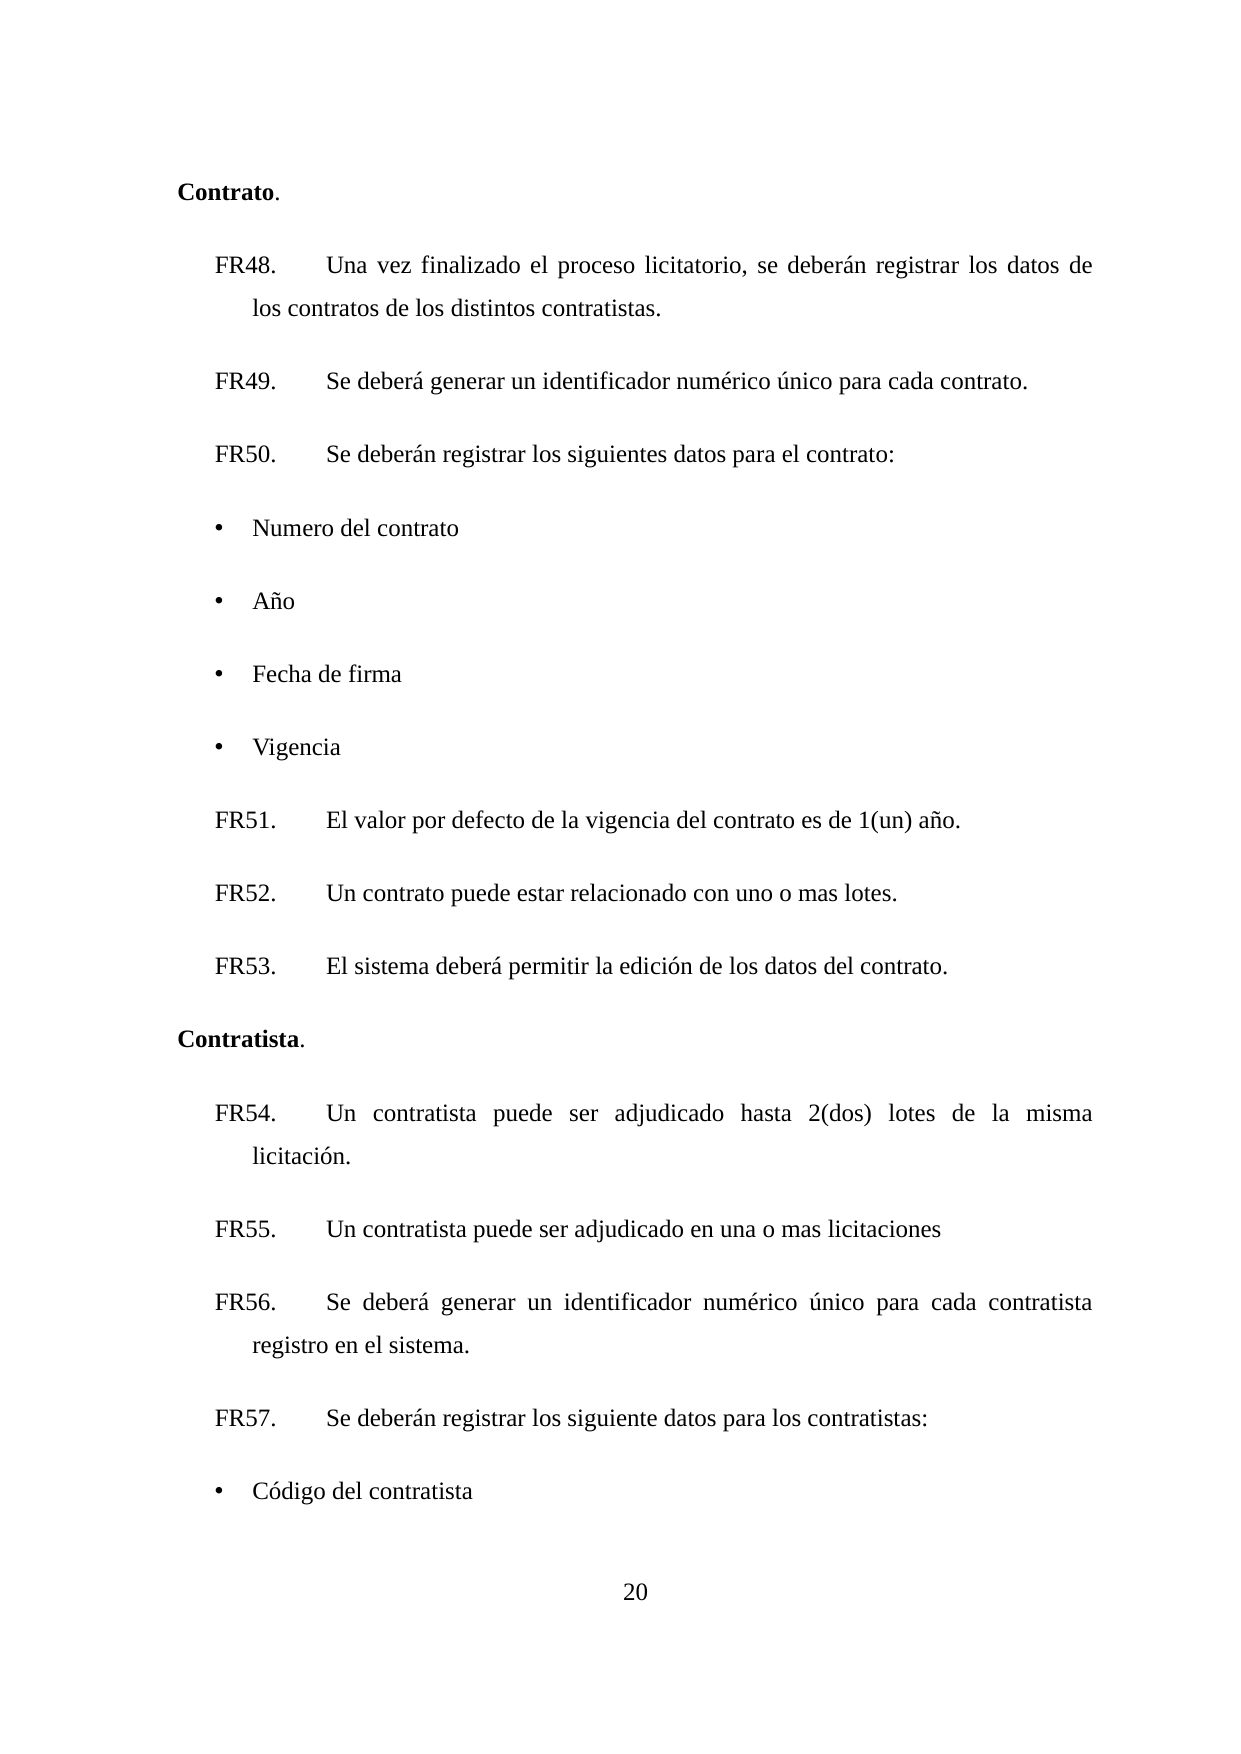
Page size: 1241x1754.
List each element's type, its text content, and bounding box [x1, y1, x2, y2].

list Código del contratista [214, 1476, 1093, 1505]
list El valor por defecto de la vigencia del contrato es de 1(un) año. [214, 805, 1093, 834]
text Contrato. [175, 177, 1093, 206]
list Un contratista puede ser adjudicado en una o mas licitaciones [214, 1214, 1093, 1243]
list Se deberán registrar los siguientes datos para el contrato: [214, 439, 1093, 468]
list Vigencia [214, 732, 1093, 761]
text Contratista. [175, 1024, 1093, 1053]
list Fecha de firma [214, 659, 1093, 688]
list El sistema deberá permitir la edición de los datos del contrato. [214, 951, 1093, 980]
list Numero del contrato [214, 513, 1093, 541]
list Un contrato puede estar relacionado con uno o mas lotes. [214, 878, 1093, 907]
list Año [214, 586, 1093, 614]
list Se deberá generar un identificador numérico único para cada contrato. [214, 366, 1093, 395]
list Un contratista puede ser adjudicado hasta 2(dos) lotes de la misma licitación. [214, 1098, 1093, 1169]
list Una vez finalizado el proceso licitatorio, se deberán registrar los datos de los contratos de los distintos contratistas. [214, 250, 1093, 322]
list Se deberán registrar los siguiente datos para los contratistas: [214, 1403, 1093, 1432]
list Se deberá generar un identificador numérico único para cada contratista registro en el sistema. [214, 1287, 1093, 1359]
